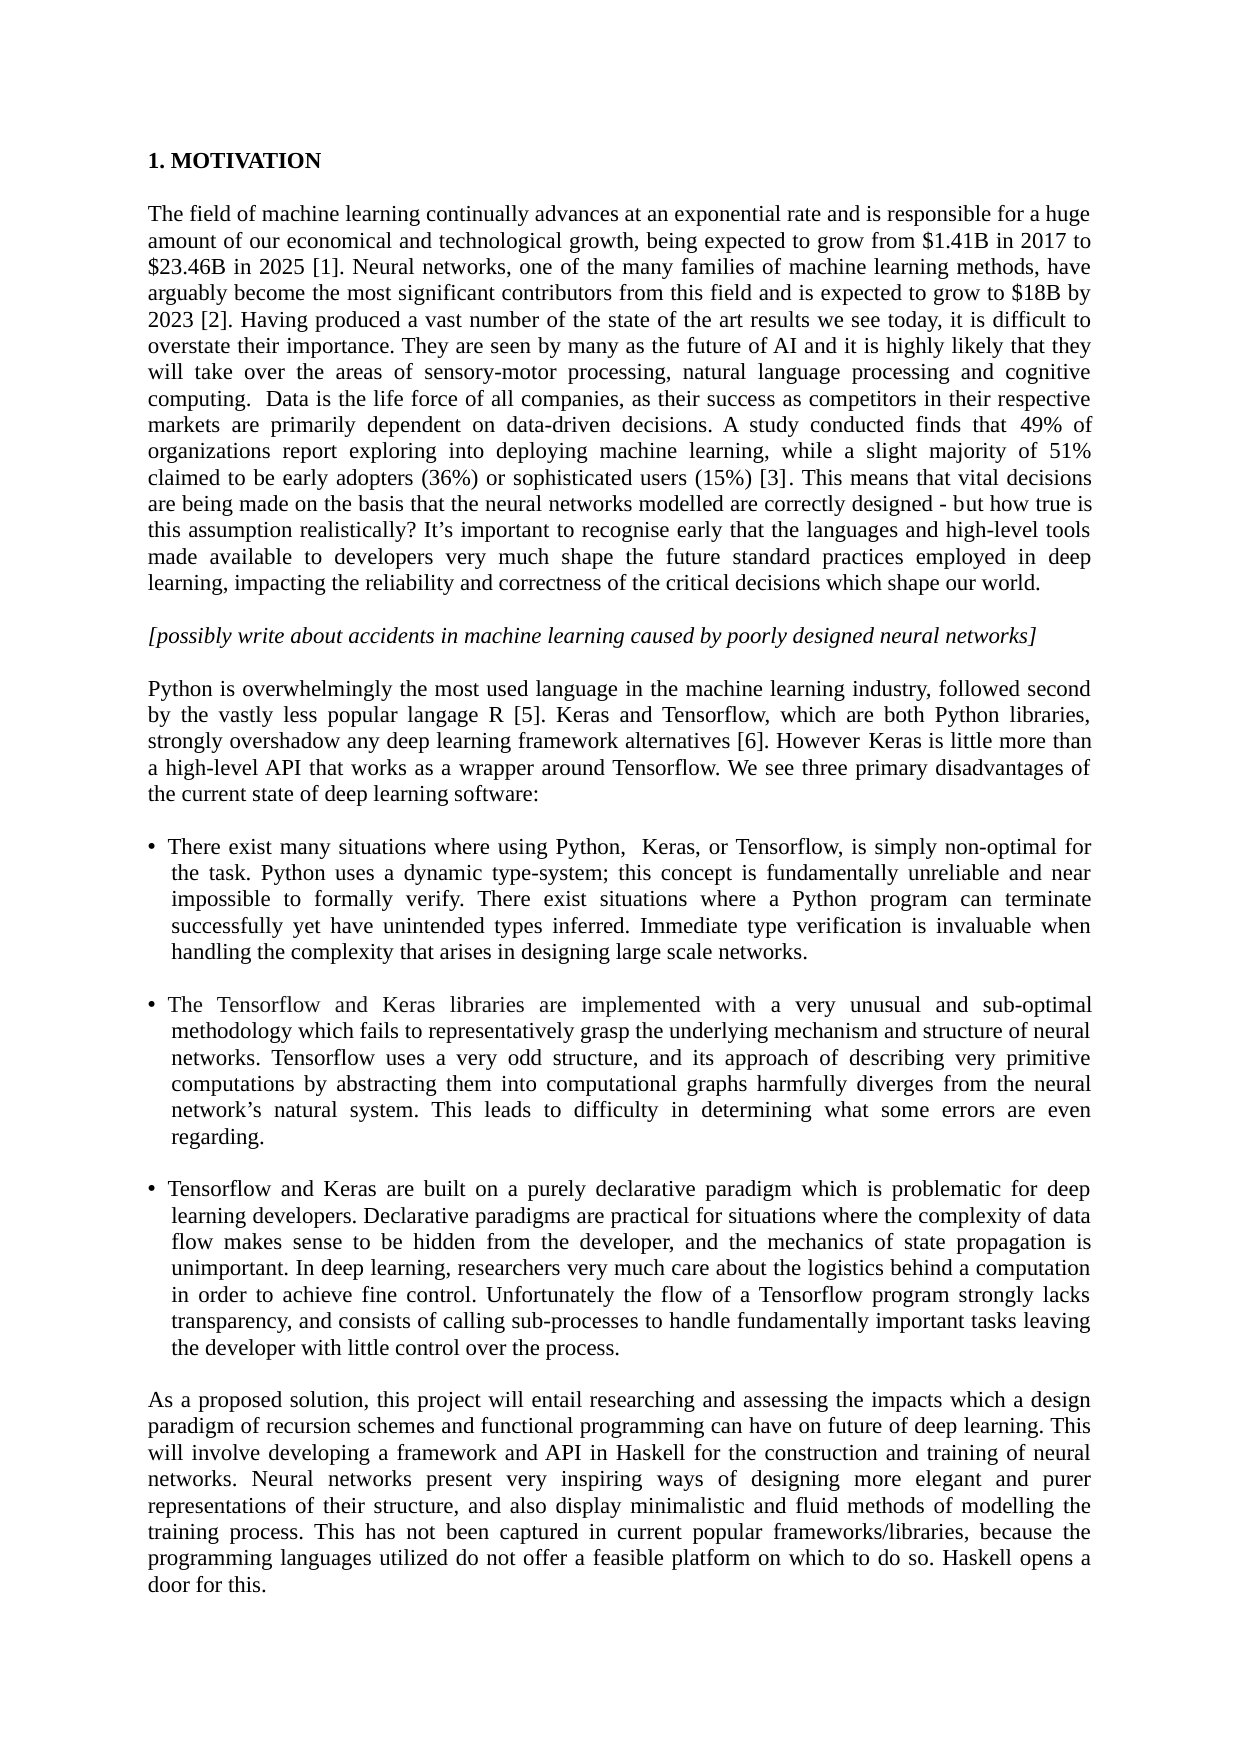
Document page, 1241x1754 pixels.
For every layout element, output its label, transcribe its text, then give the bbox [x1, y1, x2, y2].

list There exist many situations where using Python, Keras, or Tensorflow, is simply non-optimal for the task. Python uses a dynamic type-system; this concept is fundamentally unreliable and near impossible to formally verify. There exist situations where a Python program can terminate successfully yet have unintended types inferred. Immediate type verification is invaluable when handling the complexity that arises in designing large scale networks. [148, 833, 1093, 964]
text 1. MOTIVATION [148, 148, 1093, 174]
text As a proposed solution, this project will entail researching and assessing the impacts which a design paradigm of recursion schemes and functional programming can have on future of deep learning. This will involve developing a framework and API in Haskell for the construction and training of neural networks. Neural networks present very inspiring ways of designing more elegant and purer representations of their structure, and also display minimalistic and fluid methods of modelling the training process. This has not been captured in current popular frameworks/libraries, because the programming languages utilized do not offer a feasible platform on which to do so. Haskell opens a door for this. [148, 1386, 1093, 1597]
list Tensorflow and Keras are built on a purely declarative paradigm which is problematic for deep learning developers. Declarative paradigms are practical for situations where the complexity of data flow makes sense to be hidden from the developer, and the mechanics of state propagation is unimportant. In deep learning, researchers very much care about the logistics behind a computation in order to achieve fine control. Unfortunately the flow of a Tensorflow program strongly lacks transparency, and consists of calling sub-processes to handle fundamentally important tasks leaving the developer with little control over the process. [148, 1175, 1093, 1360]
text The field of machine learning continually advances at an exponential rate and is responsible for a huge amount of our economical and technological growth, being expected to grow from $1.41B in 2017 to $23.46B in 2025 [1]. Neural networks, one of the many families of machine learning methods, have arguably become the most significant contributors from this field and is expected to grow to $18B by 2023 [2]. Having produced a vast number of the state of the art results we see today, it is difficult to overstate their importance. They are seen by many as the future of AI and it is highly likely that they will take over the areas of sensory-motor processing, natural language processing and cognitive computing. Data is the life force of all companies, as their success as competitors in their respective markets are primarily dependent on data-driven decisions. A study conducted finds that 49% of organizations report exploring into deploying machine learning, while a slight majority of 51% claimed to be early adopters (36%) or sophisticated users (15%) [3]. This means that vital decisions are being made on the basis that the neural networks modelled are correctly designed - but how true is this assumption realistically? It’s important to recognise early that the languages and high-level tools made available to developers very much shape the future standard practices employed in deep learning, impacting the reliability and correctness of the critical decisions which shape our world. [148, 200, 1093, 596]
text Python is overwhelmingly the most used language in the machine learning industry, followed second by the vastly less popular langage R [5]. Keras and Tensorflow, which are both Python libraries, strongly overshadow any deep learning framework alternatives [6]. However Keras is little more than a high-level API that works as a wrapper around Tensorflow. We see three primary disadvantages of the current state of deep learning software: [148, 675, 1093, 806]
text [possibly write about accidents in machine learning caused by poorly designed neural networks] [148, 622, 1093, 648]
list The Tensorflow and Keras libraries are implemented with a very unusual and sub-optimal methodology which fails to representatively grasp the underlying mechanism and structure of neural networks. Tensorflow uses a very odd structure, and its approach of describing very primitive computations by abstracting them into computational graphs harmfully diverges from the neural network’s natural system. This leads to difficulty in determining what some errors are even regarding. [148, 991, 1093, 1149]
